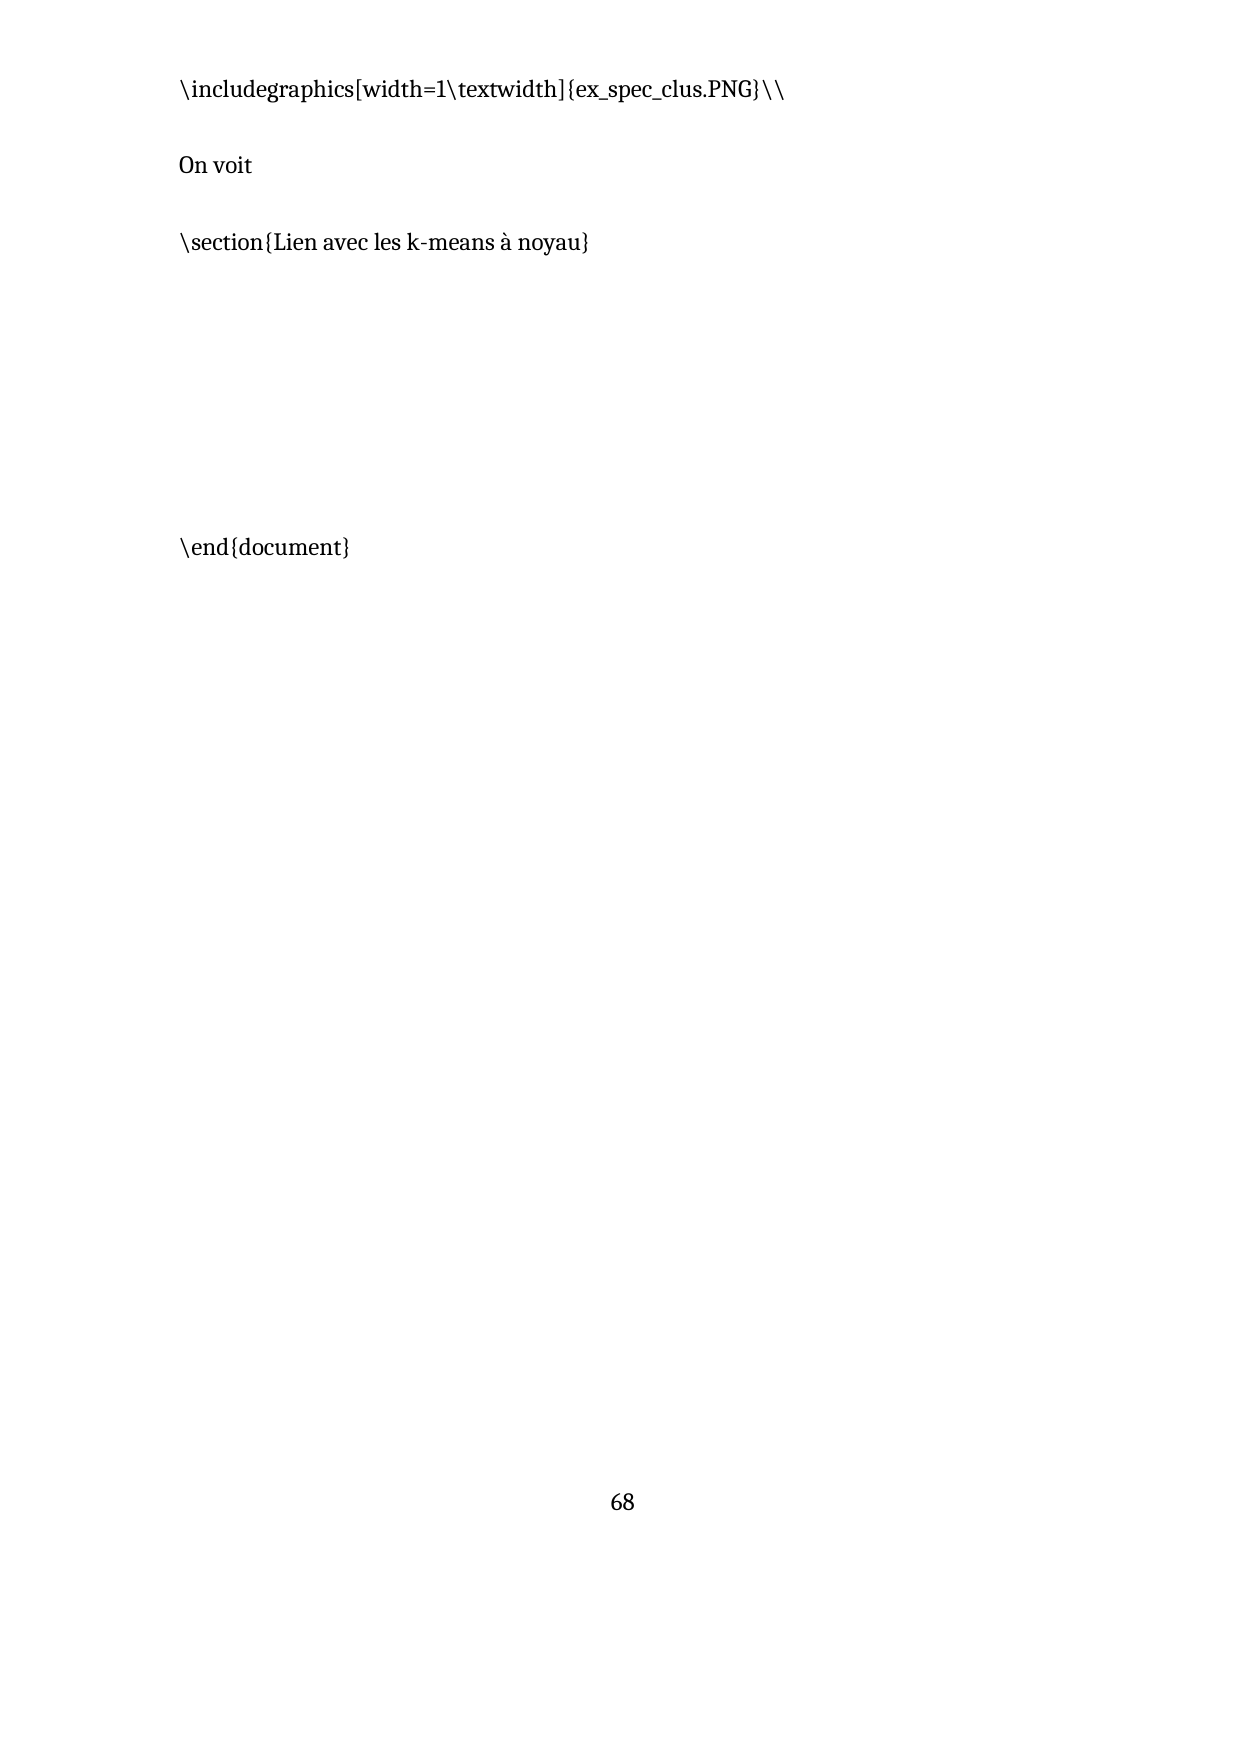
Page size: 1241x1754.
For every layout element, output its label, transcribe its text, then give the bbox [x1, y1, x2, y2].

text \includegraphics[width=1\textwidth]{ex_spec_clus.PNG}\\ [179, 75, 1065, 104]
text \end{document} [179, 532, 1065, 561]
text \section{Lien avec les k-means à noyau} [179, 227, 1065, 256]
text On voit [179, 151, 1065, 180]
